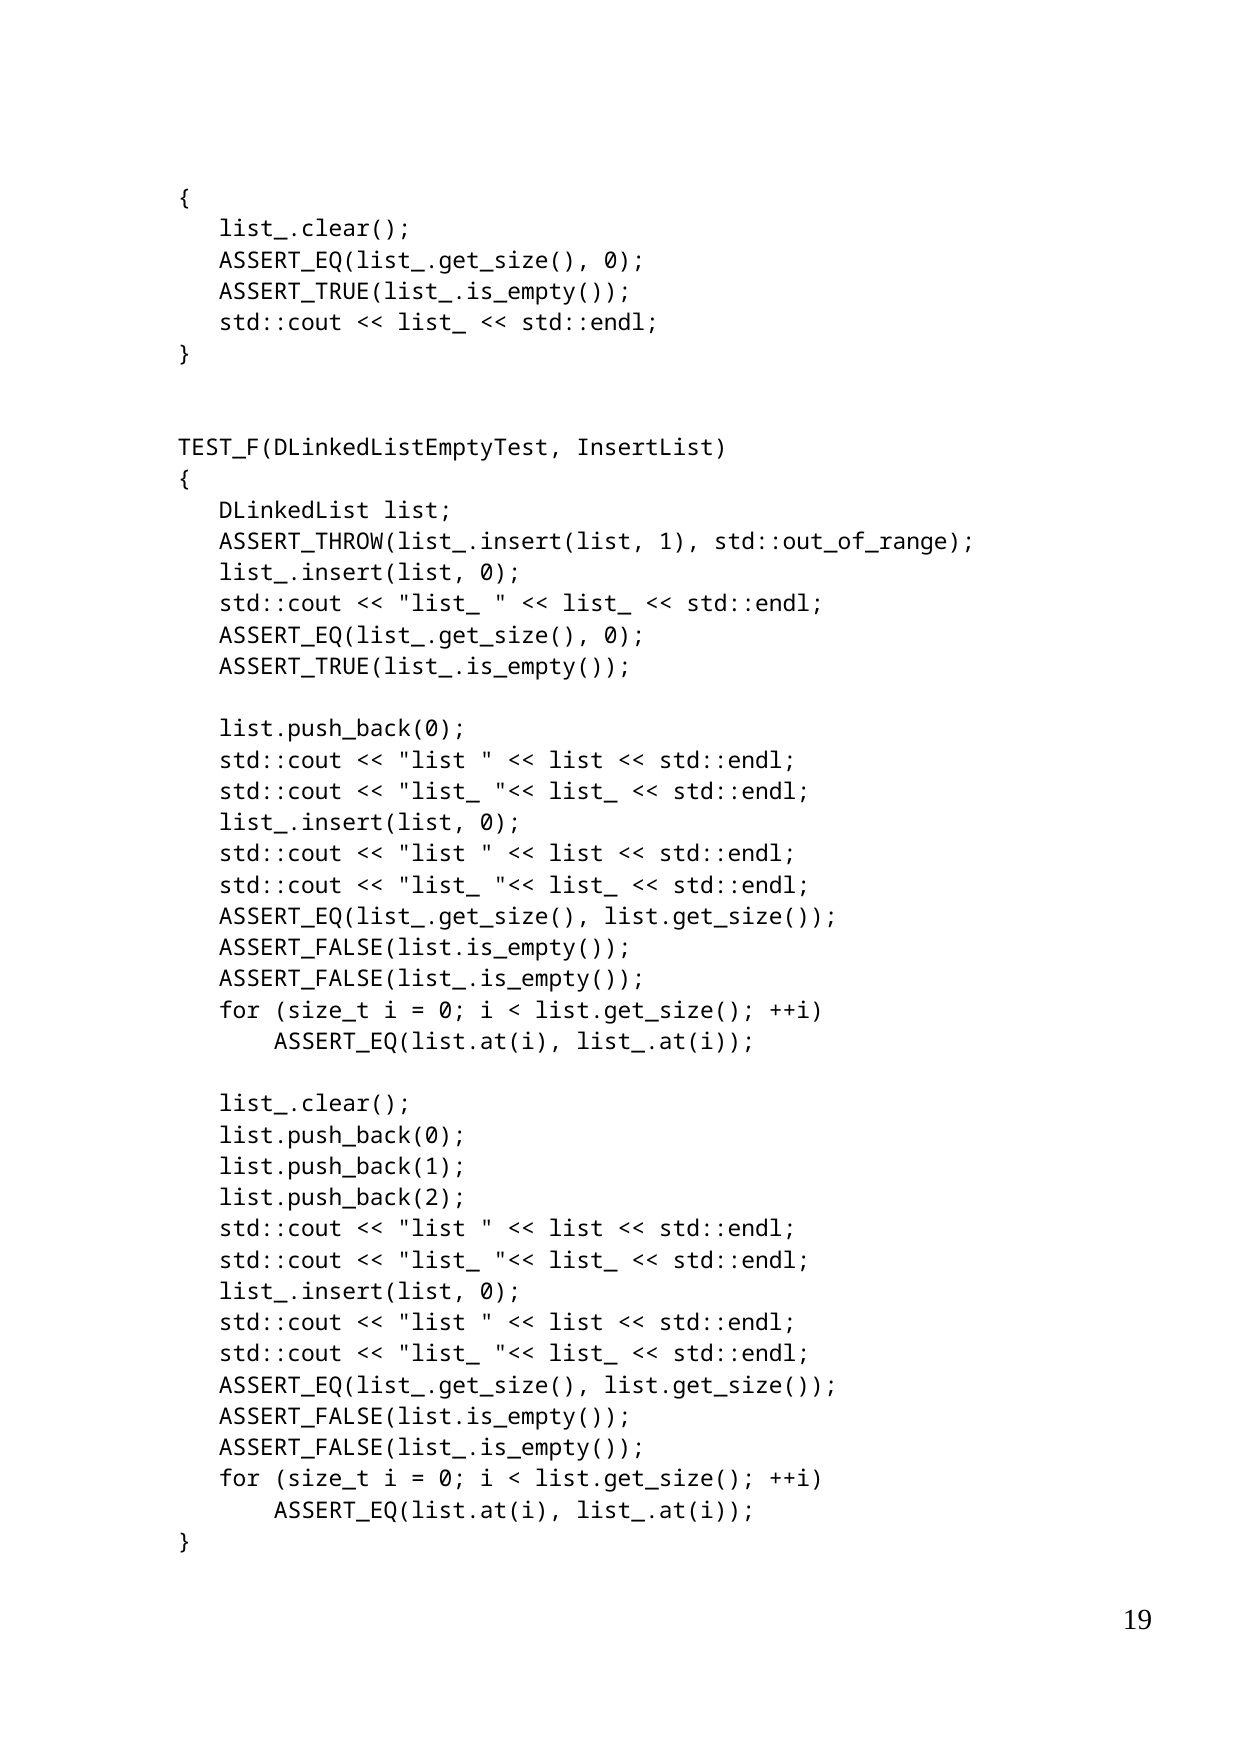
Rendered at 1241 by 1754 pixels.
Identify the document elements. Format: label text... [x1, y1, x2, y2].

text { list_.clear(); ASSERT_EQ(list_.get_size(), 0); ASSERT_TRUE(list_.is_empty()); std::cout << list_ << std::endl; } TEST_F(DLinkedListEmptyTest, InsertList) { DLinkedList list; ASSERT_THROW(list_.insert(list, 1), std::out_of_range); list_.insert(list, 0); std::cout << "list_ " << list_ << std::endl; ASSERT_EQ(list_.get_size(), 0); ASSERT_TRUE(list_.is_empty()); list.push_back(0); std::cout << "list " << list << std::endl; std::cout << "list_ "<< list_ << std::endl; list_.insert(list, 0); std::cout << "list " << list << std::endl; std::cout << "list_ "<< list_ << std::endl; ASSERT_EQ(list_.get_size(), list.get_size()); ASSERT_FALSE(list.is_empty()); ASSERT_FALSE(list_.is_empty()); for (size_t i = 0; i < list.get_size(); ++i) ASSERT_EQ(list.at(i), list_.at(i)); list_.clear(); list.push_back(0); list.push_back(1); list.push_back(2); std::cout << "list " << list << std::endl; std::cout << "list_ "<< list_ << std::endl; list_.insert(list, 0); std::cout << "list " << list << std::endl; std::cout << "list_ "<< list_ << std::endl; ASSERT_EQ(list_.get_size(), list.get_size()); ASSERT_FALSE(list.is_empty()); ASSERT_FALSE(list_.is_empty()); for (size_t i = 0; i < list.get_size(); ++i) ASSERT_EQ(list.at(i), list_.at(i)); } [177, 181, 1152, 1556]
